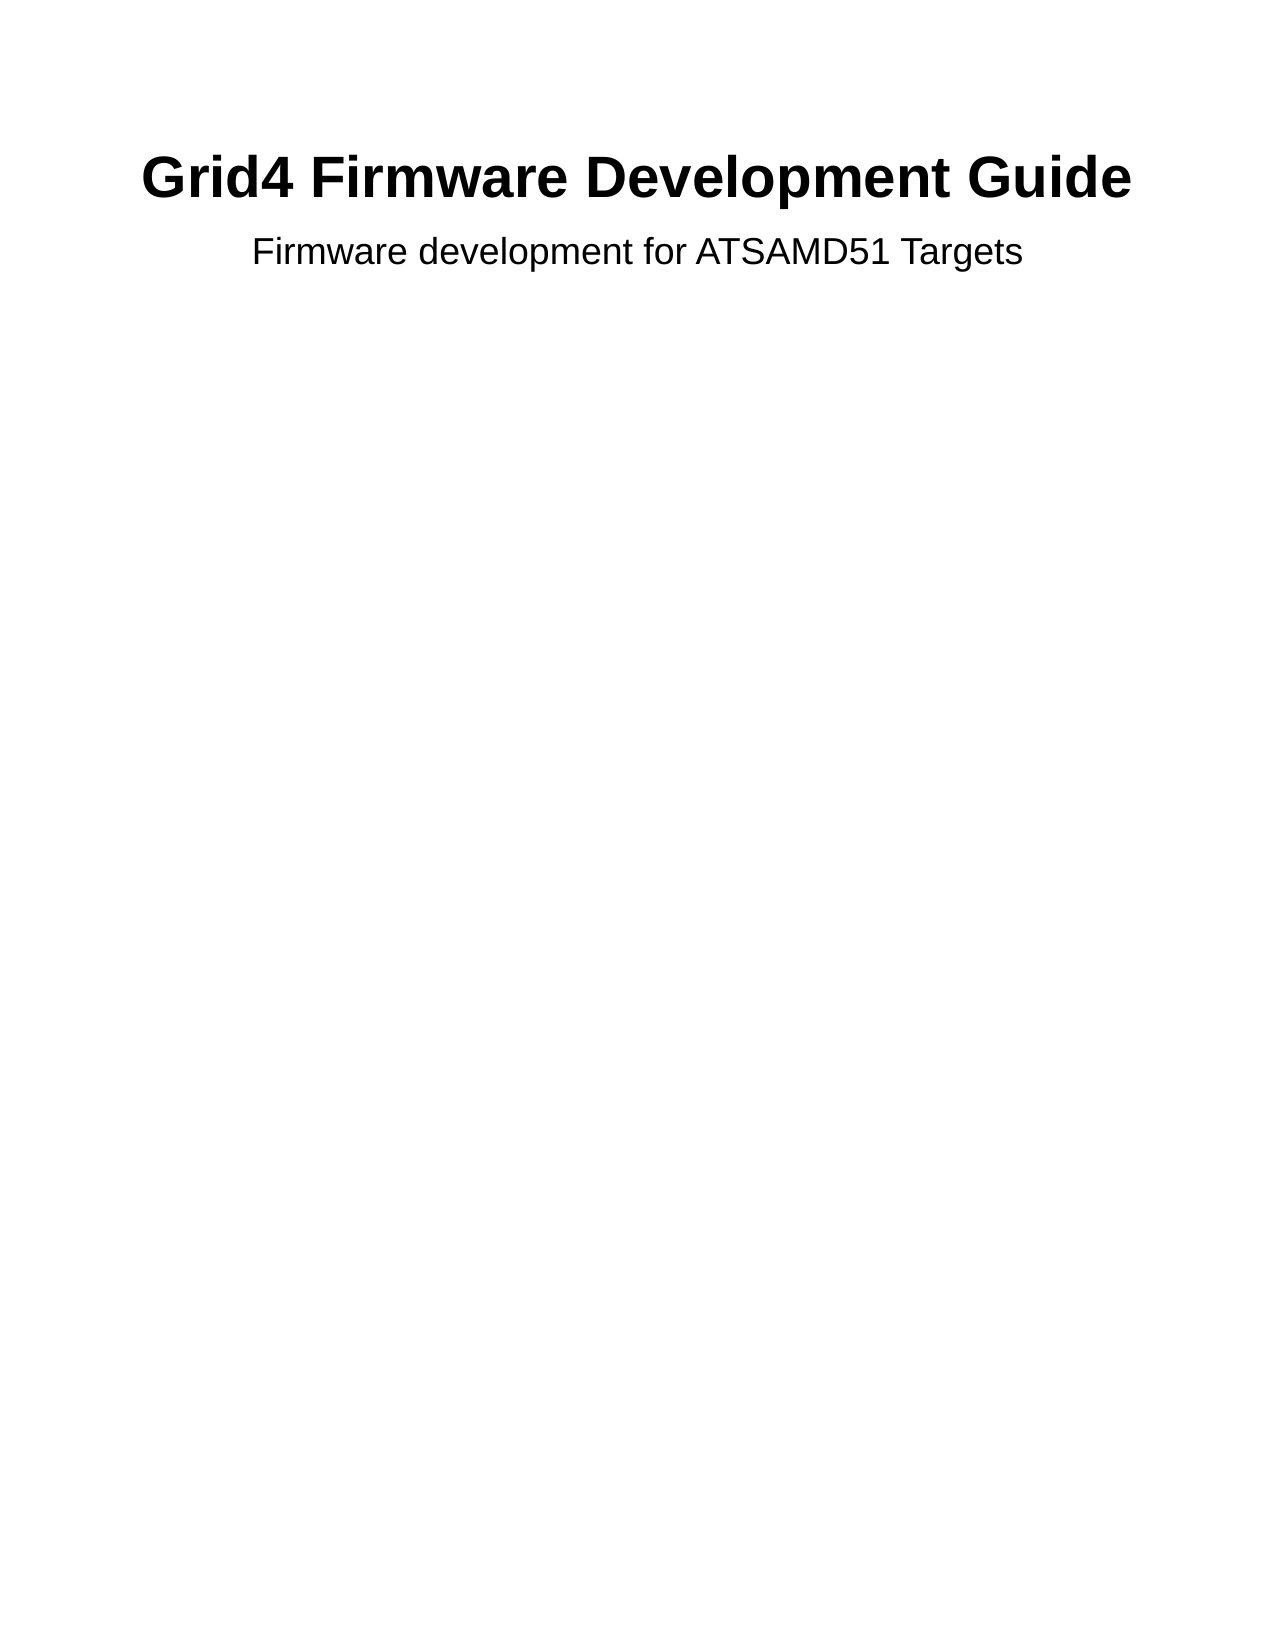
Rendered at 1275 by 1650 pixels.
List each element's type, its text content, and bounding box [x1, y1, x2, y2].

subtitle Firmware development for ATSAMD51 Targets [118, 229, 1157, 272]
title Grid4 Firmware Development Guide [118, 143, 1157, 210]
